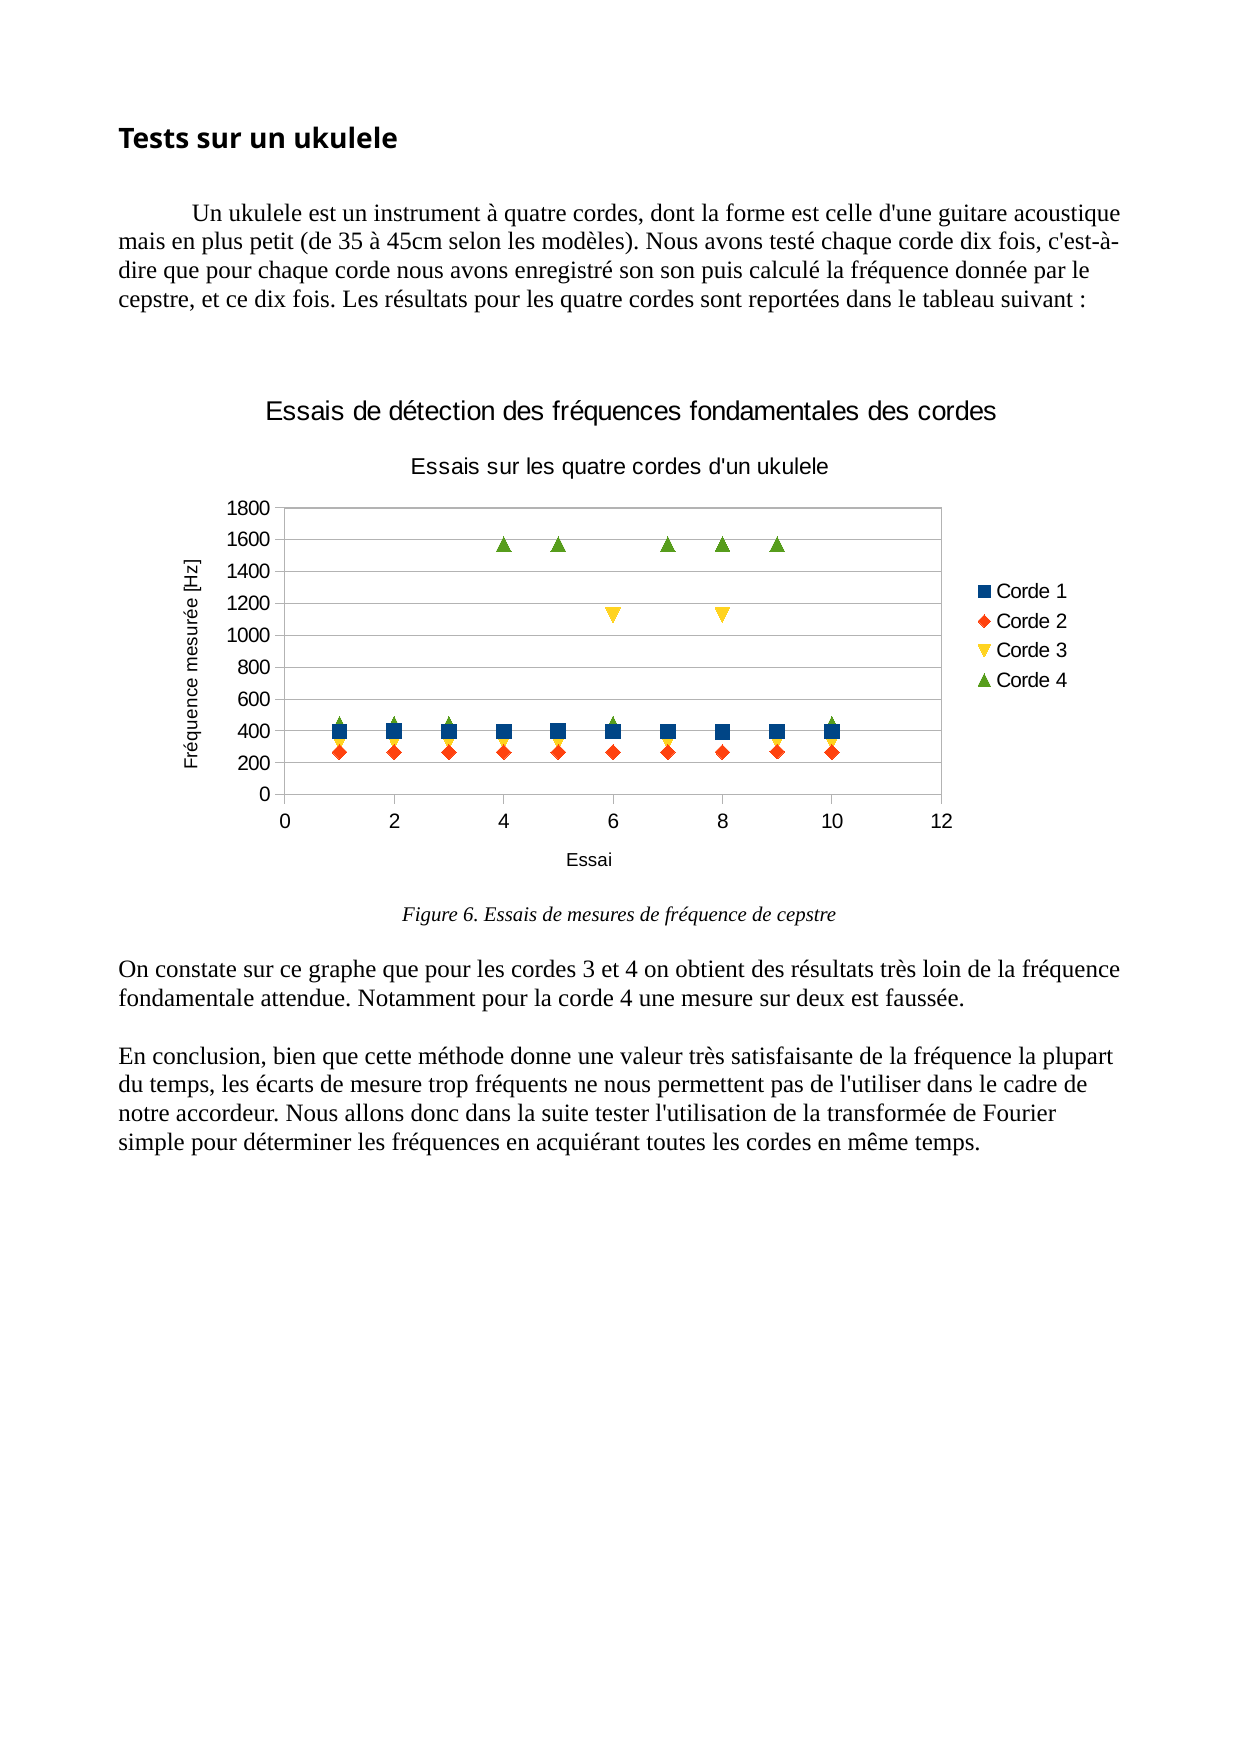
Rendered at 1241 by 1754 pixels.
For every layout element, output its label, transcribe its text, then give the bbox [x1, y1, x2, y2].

text En conclusion, bien que cette méthode donne une valeur très satisfaisante de la fréquence la plupart du temps, les écarts de mesure trop fréquents ne nous permettent pas de l'utiliser dans le cadre de notre accordeur. Nous allons donc dans la suite tester l'utilisation de la transformée de Fourier simple pour déterminer les fréquences en acquiérant toutes les cordes en même temps. [118, 1041, 1122, 1156]
subtitle Tests sur un ukulele [118, 118, 1122, 156]
text Un ukulele est un instrument à quatre cordes, dont la forme est celle d'une guitare acoustique mais en plus petit (de 35 à 45cm selon les modèles). Nous avons testé chaque corde dix fois, c'est-à-dire que pour chaque corde nous avons enregistré son son puis calculé la fréquence donnée par le cepstre, et ce dix fois. Les résultats pour les quatre cordes sont reportées dans le tableau suivant : [118, 198, 1122, 313]
text Figure 6. Essais de mesures de fréquence de cepstre [118, 370, 1122, 926]
text On constate sur ce graphe que pour les cordes 3 et 4 on obtient des résultats très loin de la fréquence fondamentale attendue. Notamment pour la corde 4 une mesure sur deux est faussée. [118, 954, 1122, 1012]
